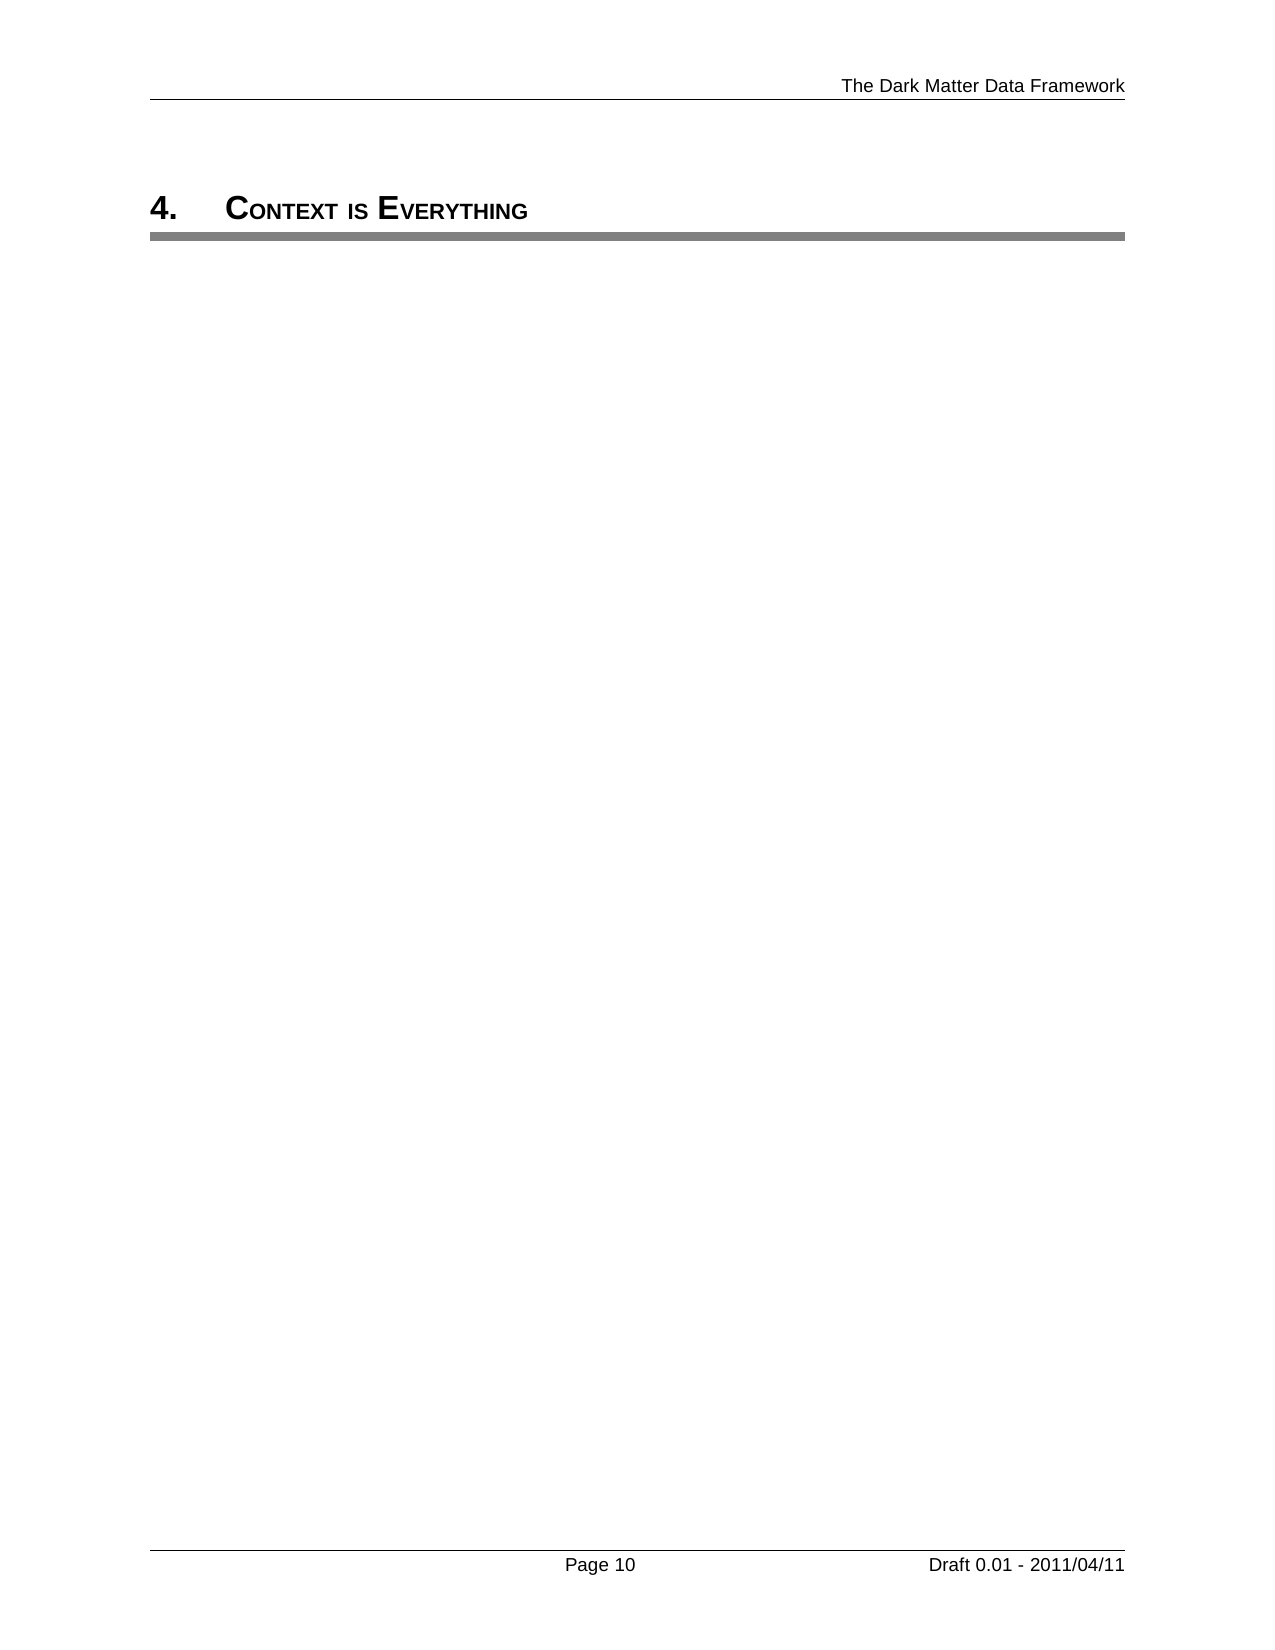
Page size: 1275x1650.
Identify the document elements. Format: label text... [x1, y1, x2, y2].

subtitle Context is Everything [150, 187, 1125, 232]
